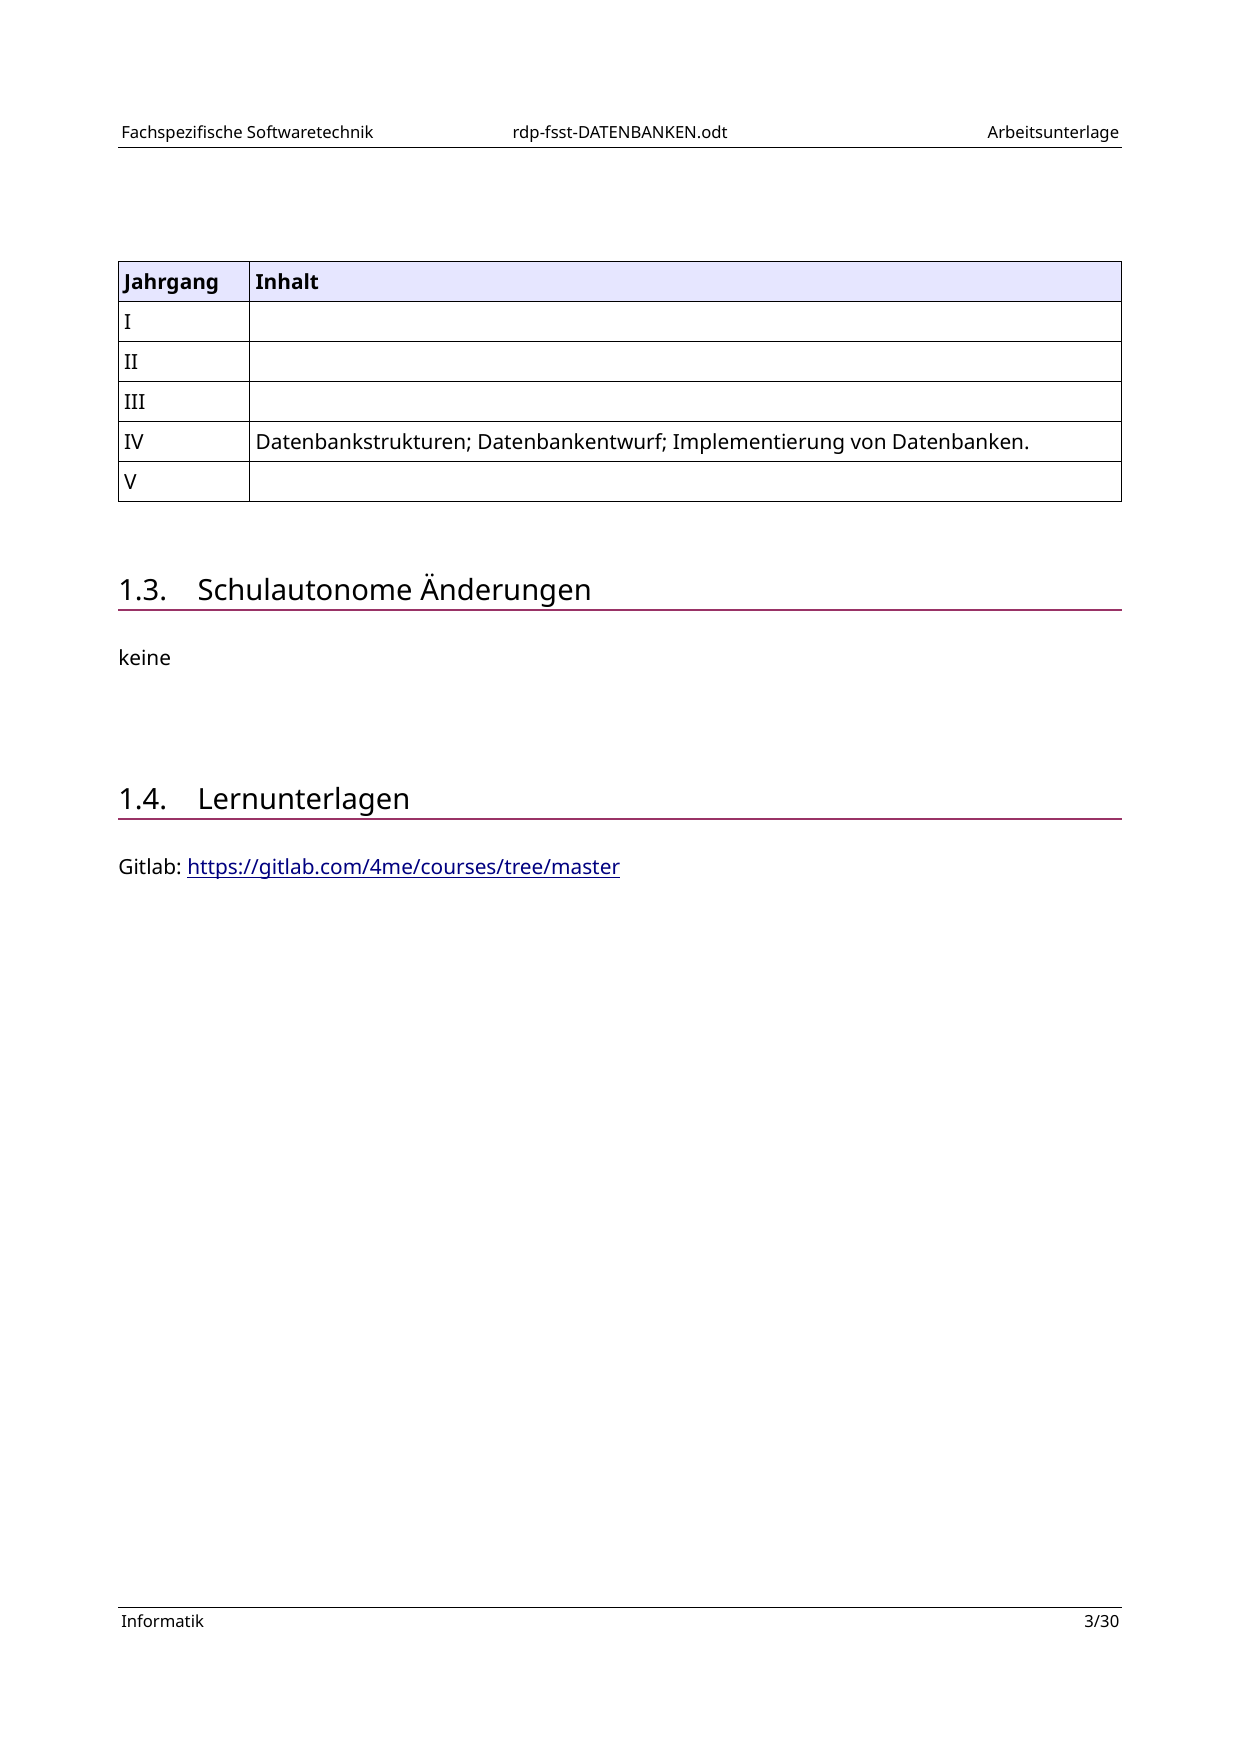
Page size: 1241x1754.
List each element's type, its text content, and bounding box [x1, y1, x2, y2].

table_cell [250, 382, 1121, 421]
table_cell II [119, 342, 249, 381]
table_cell Datenbankstrukturen; Datenbankentwurf; Implementierung von Datenbanken. [250, 422, 1121, 461]
table_cell [250, 302, 1121, 341]
table_cell I [119, 302, 249, 341]
text [118, 176, 1122, 205]
table_header Inhalt [250, 262, 1121, 301]
table_header Jahrgang [119, 262, 249, 301]
table_cell [250, 462, 1121, 501]
table_cell V [119, 462, 249, 501]
table_cell III [119, 382, 249, 421]
text keine [118, 643, 1122, 672]
table_cell [250, 342, 1121, 381]
text Gitlab: https://gitlab.com/4me/courses/tree/master [118, 852, 1122, 881]
subtitle Lernunterlagen [118, 778, 1122, 818]
table_cell IV [119, 422, 249, 461]
subtitle Schulautonome Änderungen [118, 569, 1122, 609]
